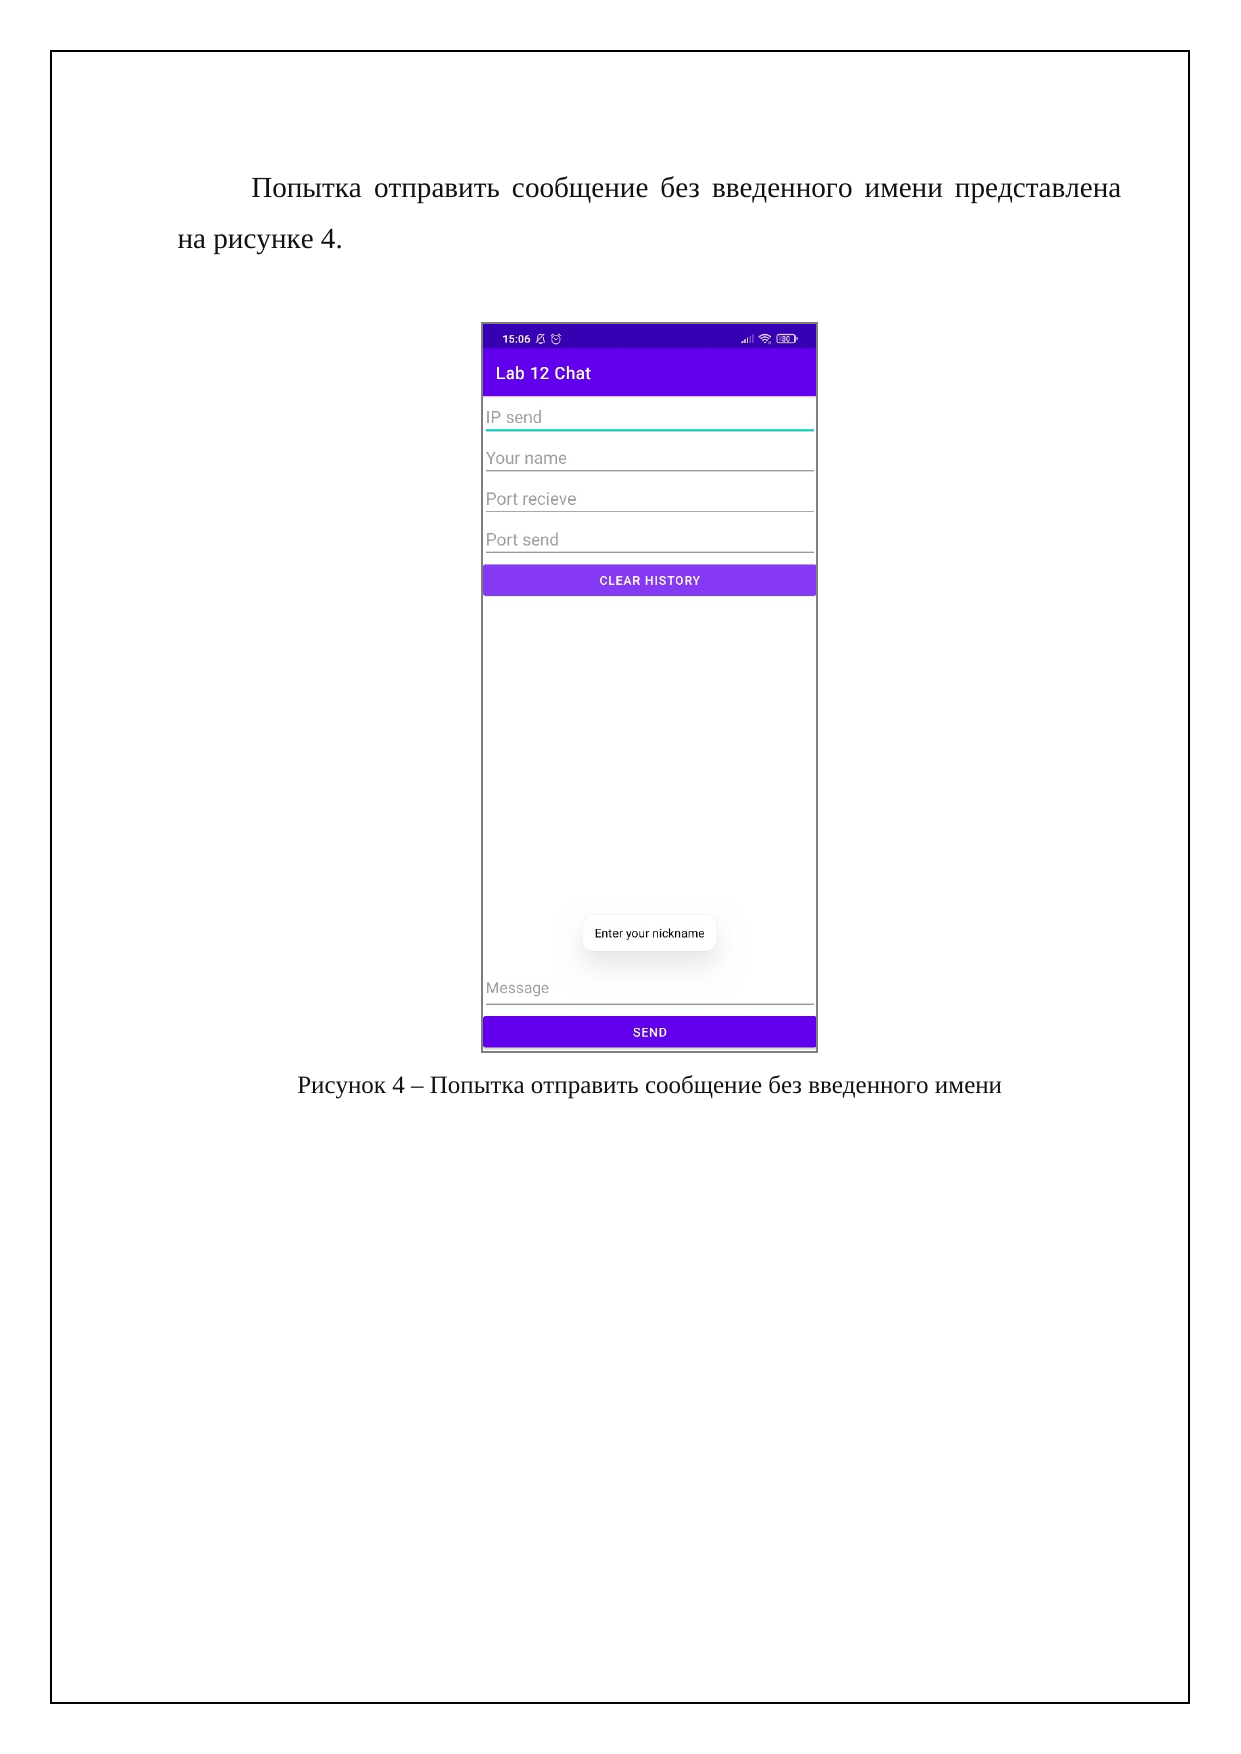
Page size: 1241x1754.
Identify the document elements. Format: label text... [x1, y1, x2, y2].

text Рисунок 4 – Попытка отправить сообщение без введенного имени [177, 1070, 297, 1099]
text Попытка отправить сообщение без введенного имени представлена на рисунке 4. [177, 171, 1122, 254]
text Рисунок 4 – Попытка отправить сообщение без введенного имени [1002, 1070, 1122, 1099]
